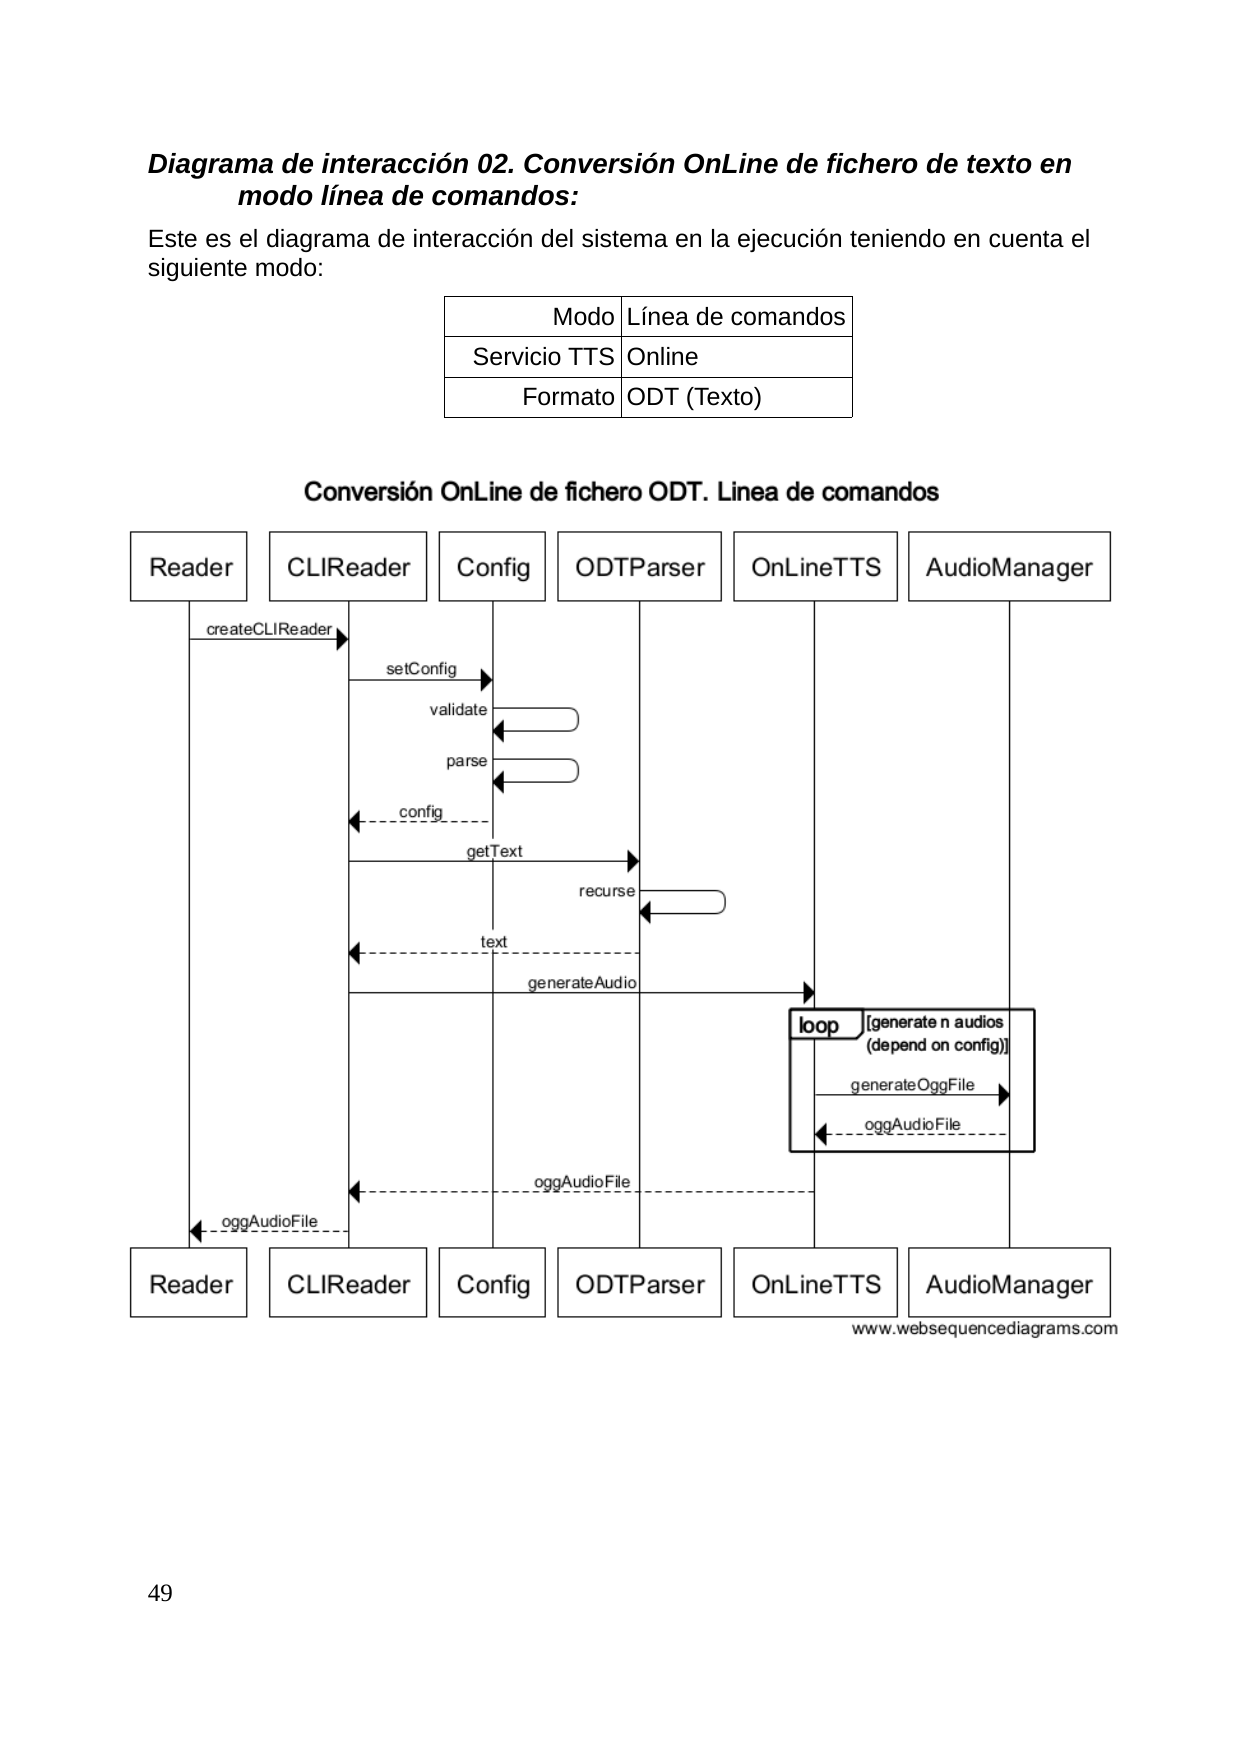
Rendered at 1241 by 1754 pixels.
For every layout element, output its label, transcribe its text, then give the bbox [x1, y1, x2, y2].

subtitle Diagrama de interacción 02. Conversión OnLine de fichero de texto en modo línea de comandos: [148, 148, 1093, 211]
table_cell Online [622, 337, 852, 377]
table_cell Formato [445, 378, 621, 417]
text Este es el diagrama de interacción del sistema en la ejecución teniendo en cuenta el siguiente modo: [148, 224, 1093, 281]
picture [111, 460, 1129, 1347]
table_cell ODT (Texto) [622, 378, 852, 417]
table_cell Servicio TTS [445, 337, 621, 377]
table_header Modo [445, 297, 621, 336]
table_header Línea de comandos [622, 297, 852, 336]
